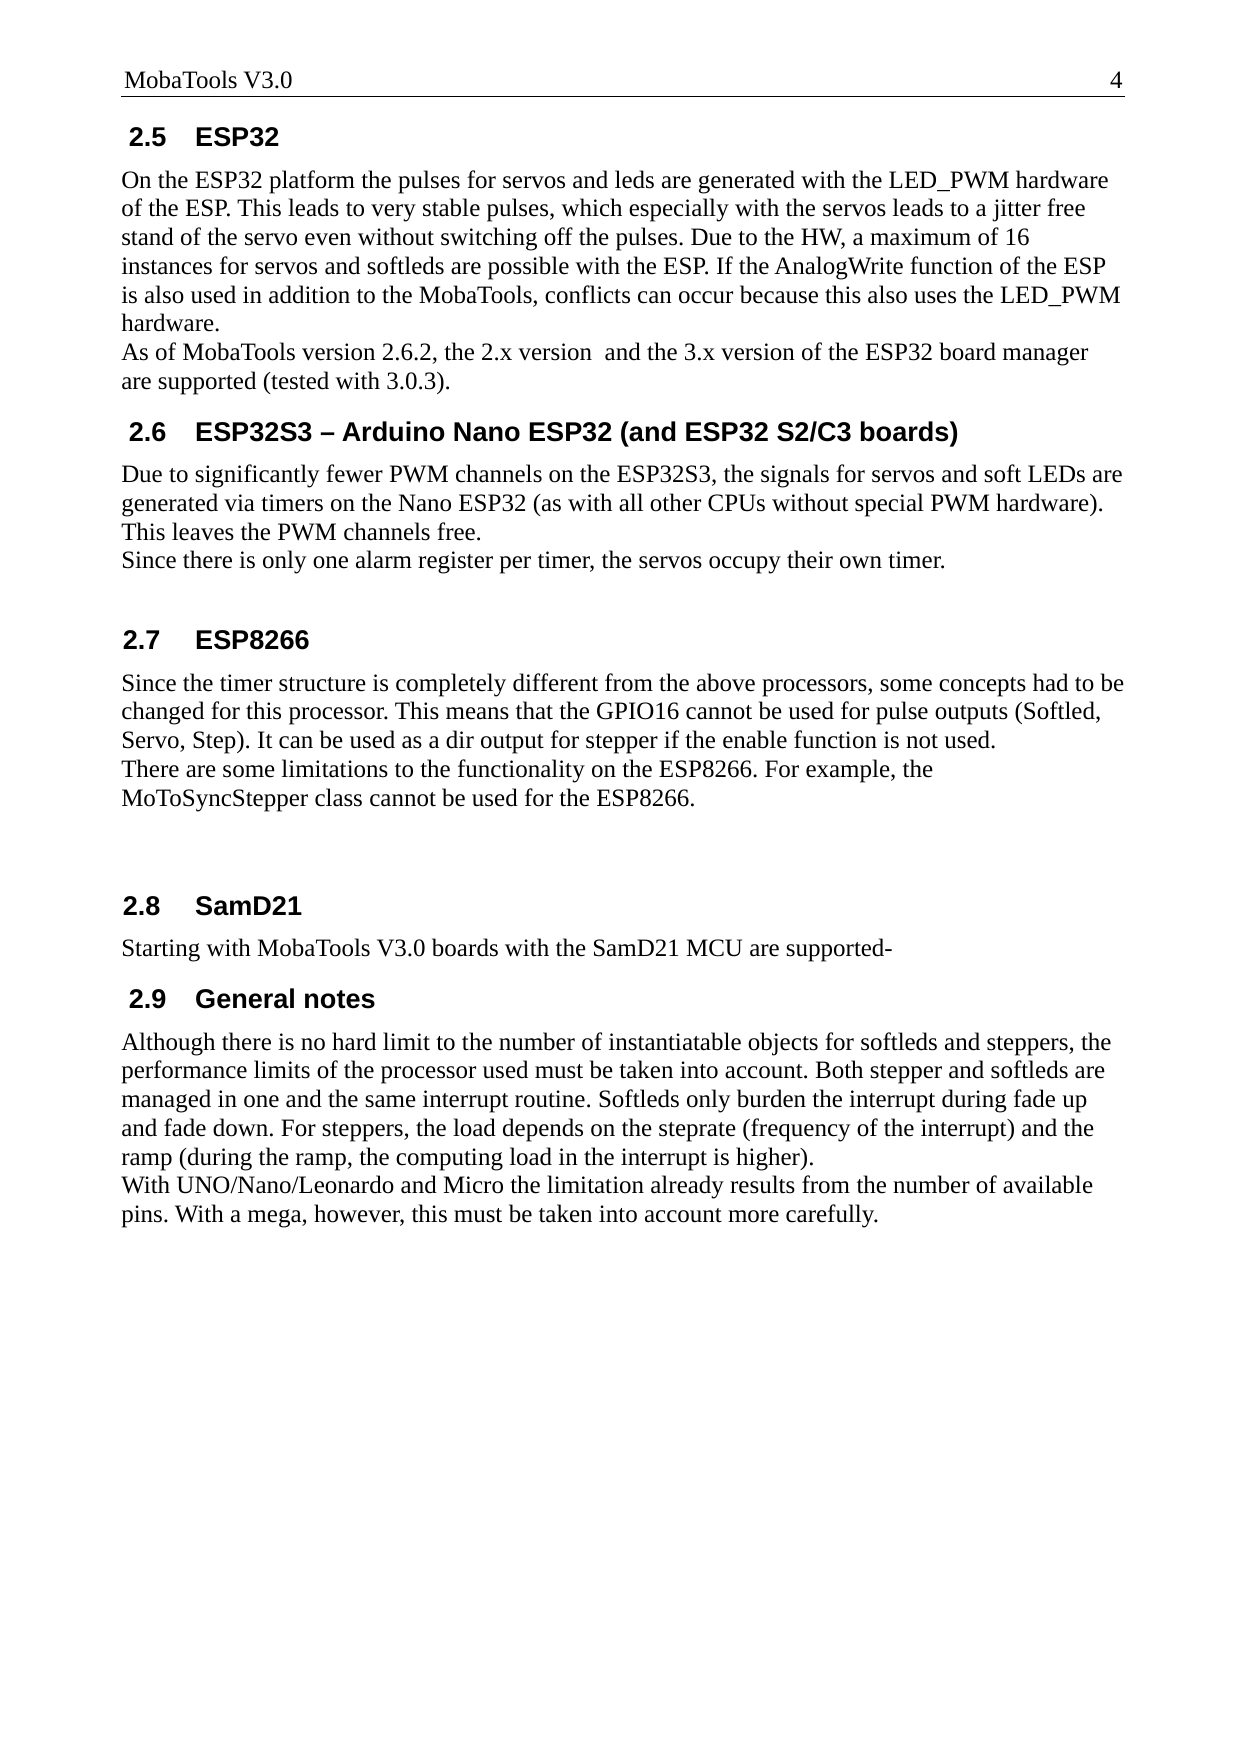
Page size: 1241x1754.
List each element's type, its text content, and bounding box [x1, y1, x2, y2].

text Starting with MobaTools V3.0 boards with the SamD21 MCU are supported- [121, 933, 1125, 962]
subtitle SamD21 [115, 890, 1125, 921]
text On the ESP32 platform the pulses for servos and leds are generated with the LED_PWM hardware of the ESP. This leads to very stable pulses, which especially with the servos leads to a jitter free stand of the servo even without switching off the pulses. Due to the HW, a maximum of 16 instances for servos and softleds are possible with the ESP. If the AnalogWrite function of the ESP is also used in addition to the MobaTools, conflicts can occur because this also uses the LED_PWM hardware. [121, 165, 1125, 337]
text As of MobaTools version 2.6.2, the 2.x version and the 3.x version of the ESP32 board manager are supported (tested with 3.0.3). [121, 337, 1125, 395]
subtitle ESP8266 [115, 624, 1125, 655]
subtitle General notes [121, 983, 1125, 1014]
text Since the timer structure is completely different from the above processors, some concepts had to be changed for this processor. This means that the GPIO16 cannot be used for pulse outputs (Softled, Servo, Step). It can be used as a dir output for stepper if the enable function is not used. There are some limitations to the functionality on the ESP8266. For example, the MoToSyncStepper class cannot be used for the ESP8266. [121, 668, 1125, 869]
text Due to significantly fewer PWM channels on the ESP32S3, the signals for servos and soft LEDs are generated via timers on the Nano ESP32 (as with all other CPUs without special PWM hardware). This leaves the PWM channels free. Since there is only one alarm register per timer, the servos occupy their own timer. [121, 459, 1125, 574]
text Although there is no hard limit to the number of instantiatable objects for softleds and steppers, the performance limits of the processor used must be taken into account. Both stepper and softleds are managed in one and the same interrupt routine. Softleds only burden the interrupt during fade up and fade down. For steppers, the load depends on the steprate (frequency of the interrupt) and the ramp (during the ramp, the computing load in the interrupt is higher). With UNO/Nano/Leonardo and Micro the limitation already results from the number of available pins. With a mega, however, this must be taken into account more carefully. [121, 1027, 1125, 1257]
subtitle ESP32 [121, 121, 1125, 152]
subtitle ESP32S3 – Arduino Nano ESP32 (and ESP32 S2/C3 boards) [121, 416, 1125, 447]
